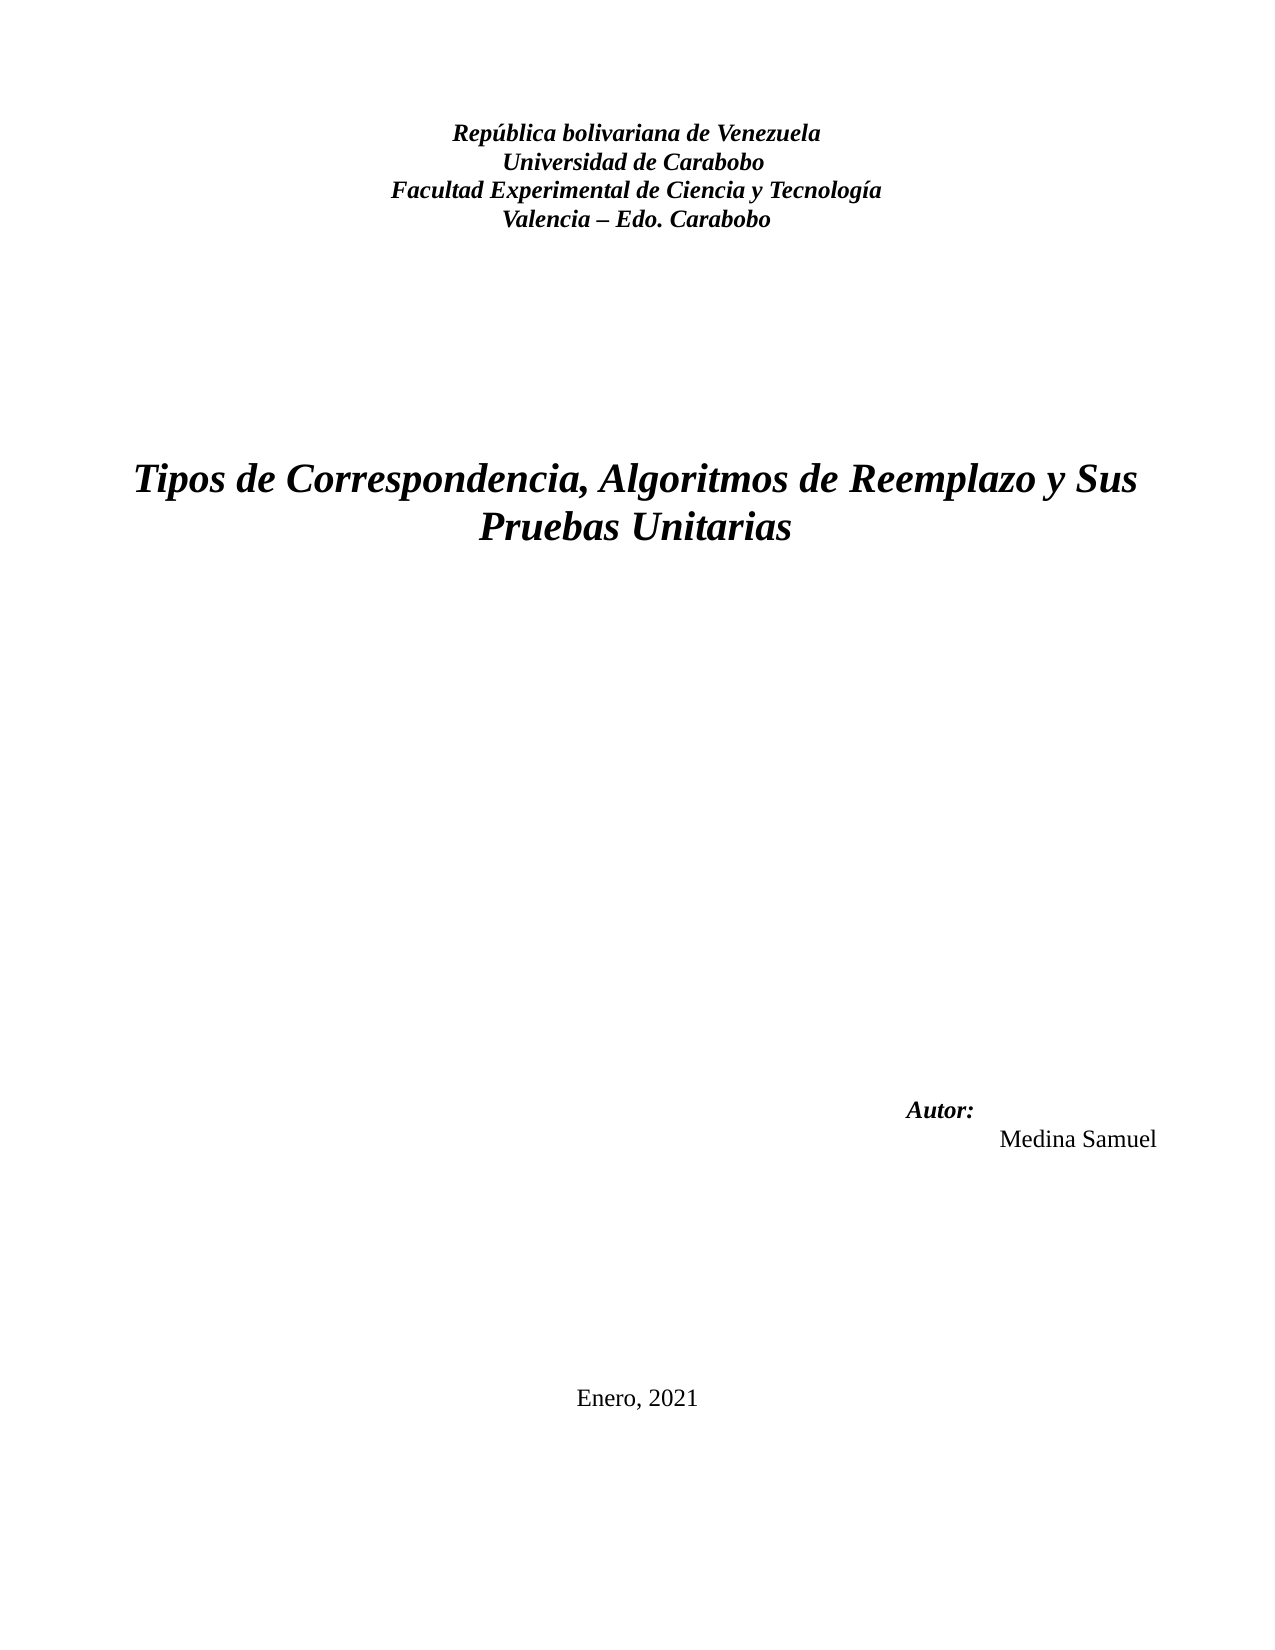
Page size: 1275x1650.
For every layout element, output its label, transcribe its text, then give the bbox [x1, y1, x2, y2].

text Enero, 2021 [118, 1383, 1157, 1412]
text República bolivariana de Venezuela [118, 118, 1157, 147]
text Autor: [635, 1096, 1157, 1124]
text Valencia – Edo. Carabobo [118, 204, 1157, 233]
text Tipos de Correspondencia, Algoritmos de Reemplazo y Sus Pruebas Unitarias [118, 453, 1157, 549]
text Medina Samuel [118, 1124, 1157, 1153]
text Facultad Experimental de Ciencia y Tecnología [118, 176, 1157, 204]
text Universidad de Carabobo [118, 147, 1157, 176]
